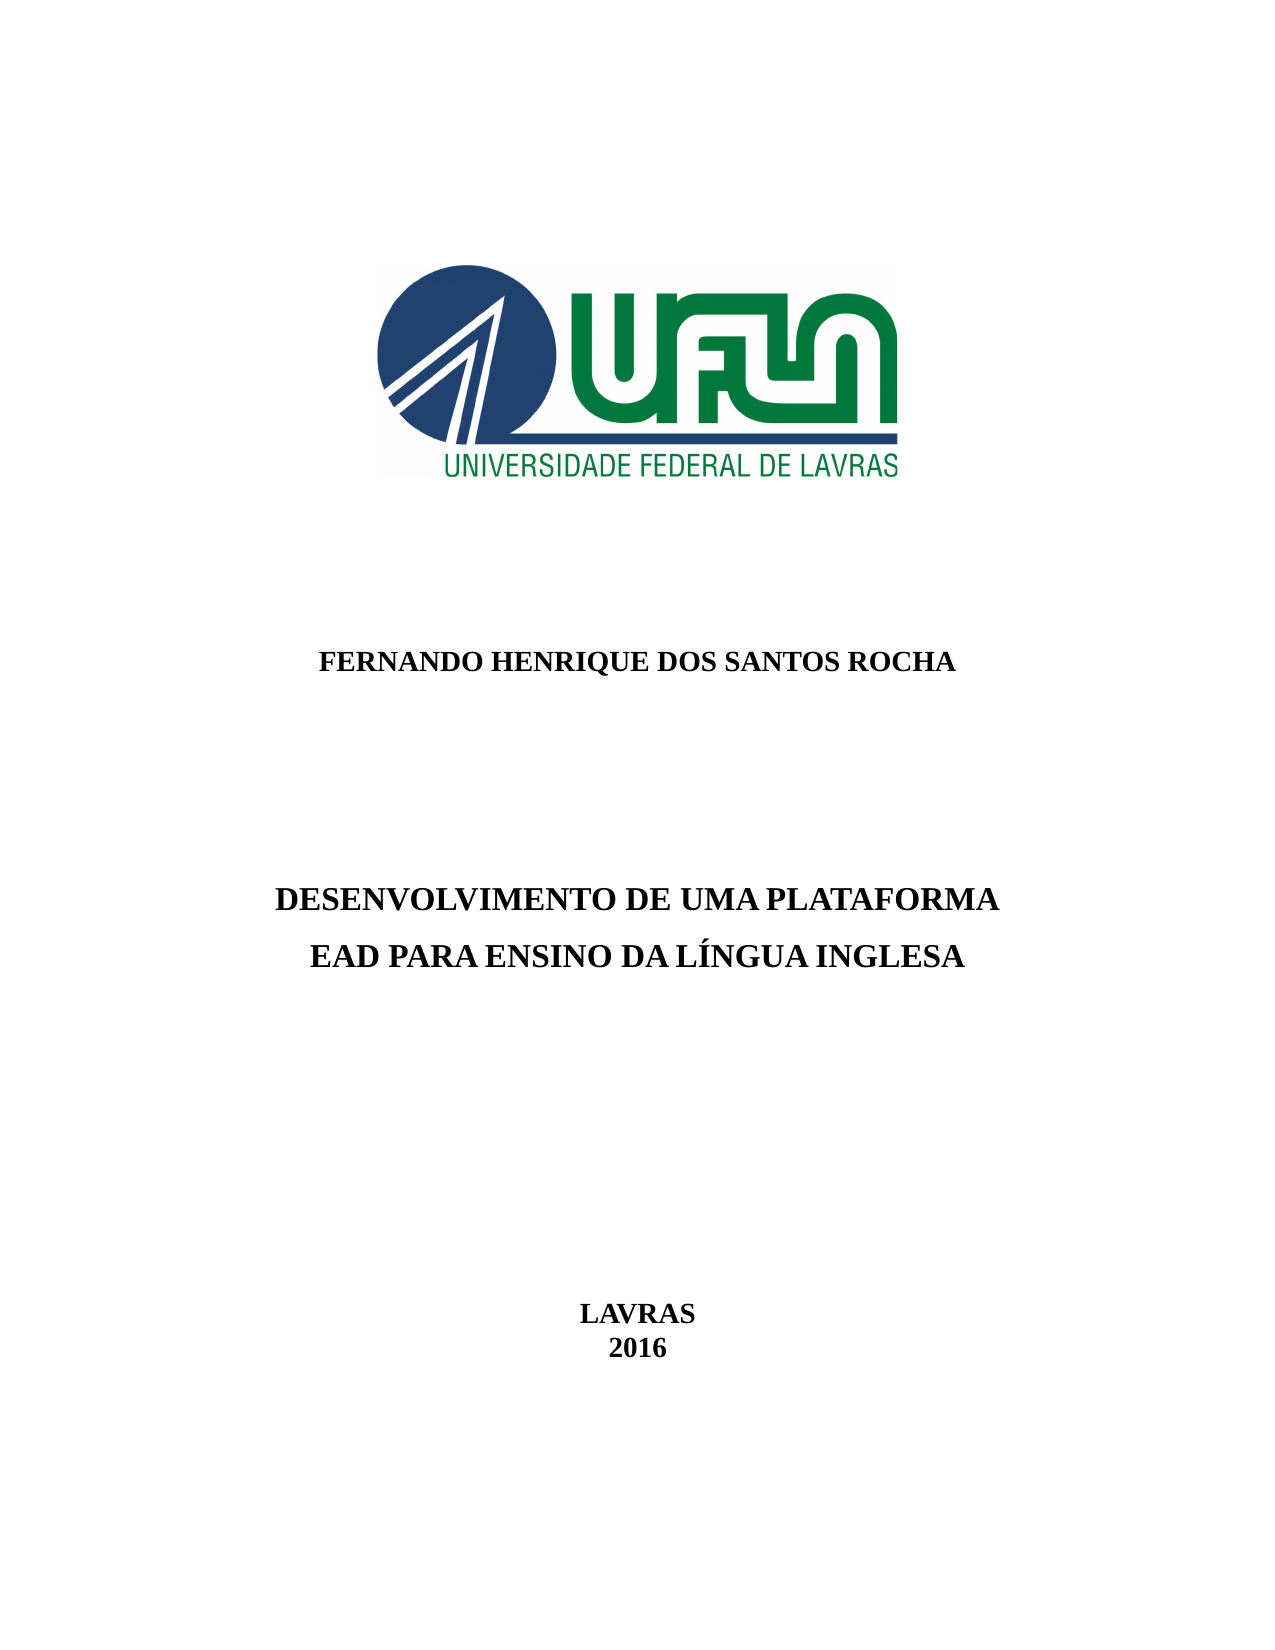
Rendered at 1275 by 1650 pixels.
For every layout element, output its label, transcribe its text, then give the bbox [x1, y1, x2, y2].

text 2016 [266, 1330, 1009, 1363]
picture [377, 265, 898, 477]
text DESENVOLVIMENTO DE UMA PLATAFORMA EAD PARA ENSINO DA LÍNGUA INGLESA [266, 879, 1009, 975]
text FERNANDO HENRIQUE DOS SANTOS ROCHA [266, 644, 1009, 678]
text LAVRAS [266, 1296, 1009, 1330]
